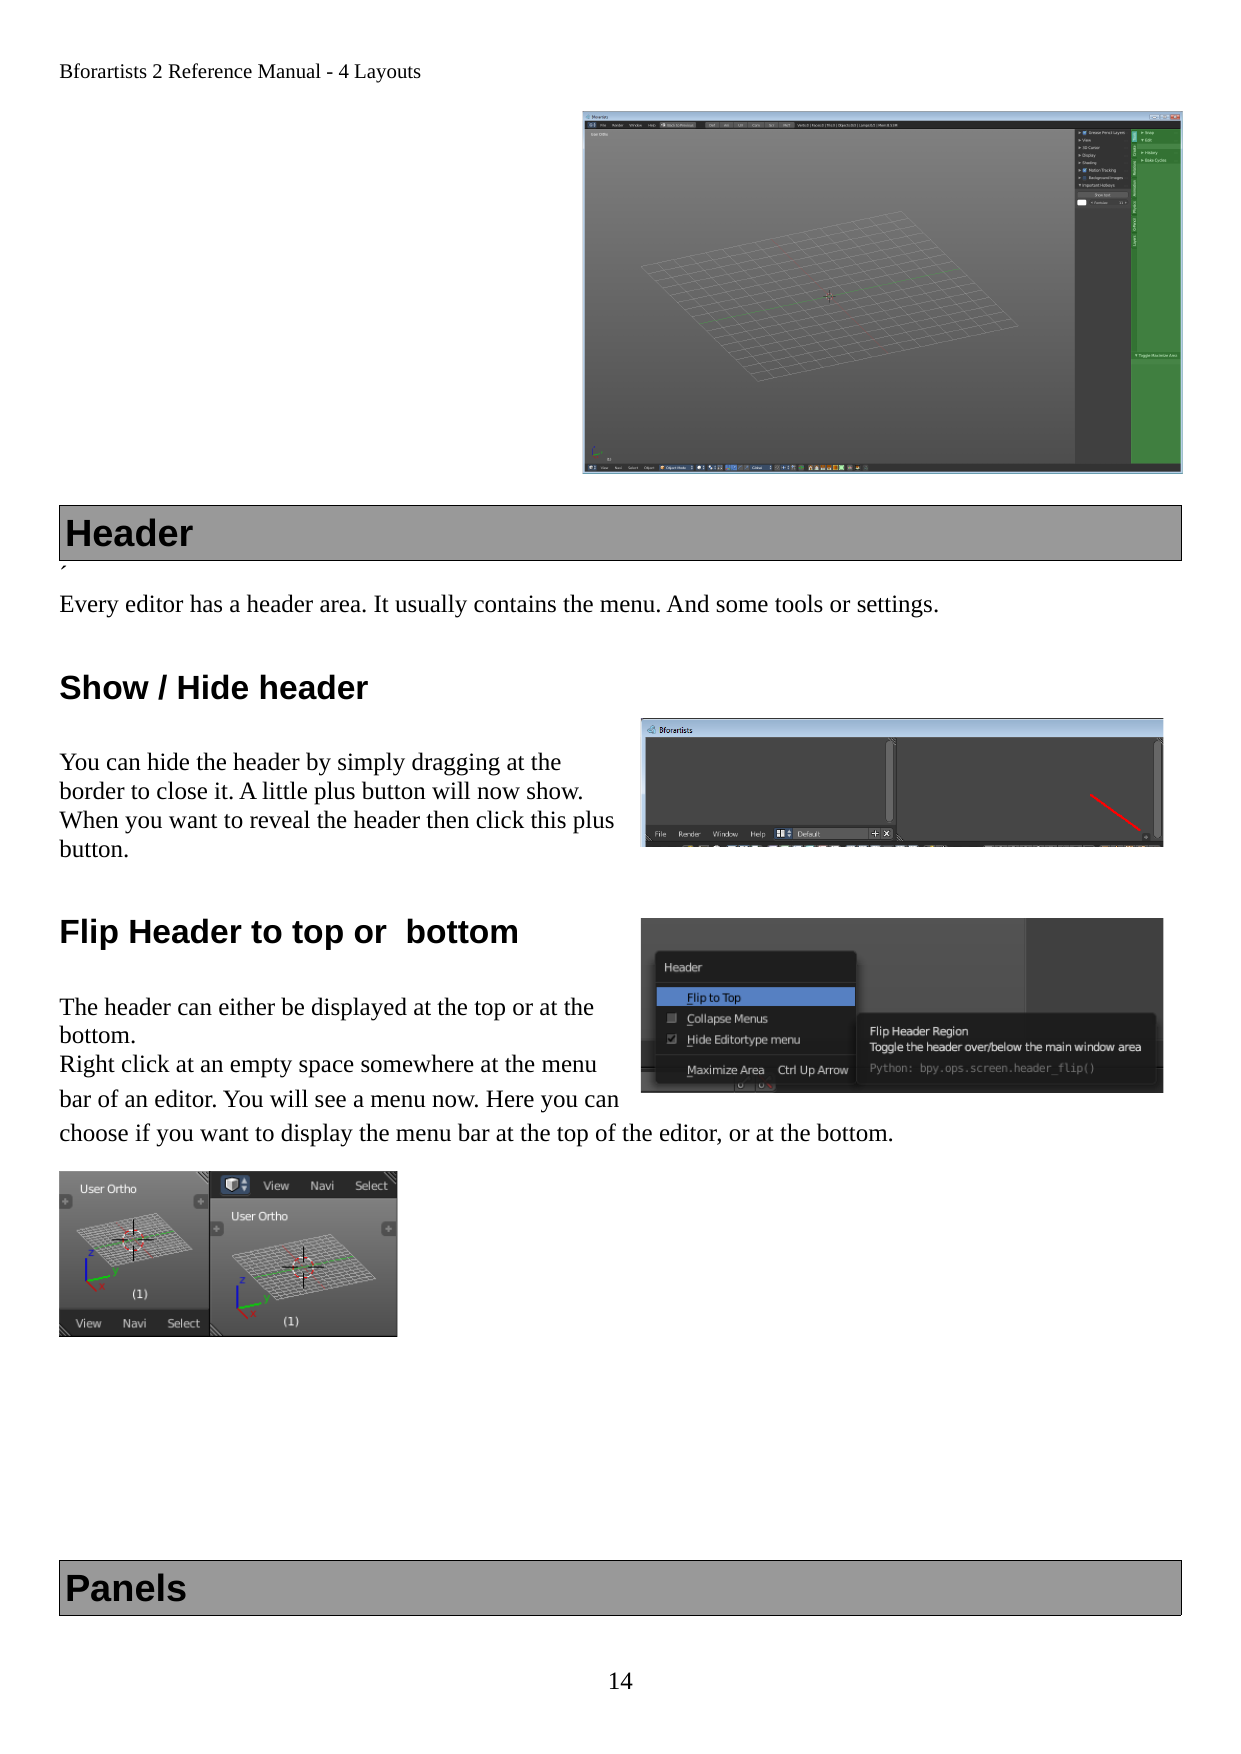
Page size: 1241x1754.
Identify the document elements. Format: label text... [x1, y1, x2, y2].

text Right click at an empty space somewhere at the menu bar of an editor. You will see a menu now. Here you can choose if you want to display the menu bar at the top of the editor, or at the bottom. [59, 1049, 1181, 1147]
text Every editor has a header area. It usually contains the menu. And some tools or settings. [59, 589, 1181, 618]
text The header can either be displayed at the top or at the bottom. [59, 992, 640, 1049]
picture [59, 1171, 398, 1337]
text ´ [59, 561, 1181, 589]
picture [640, 918, 1164, 1093]
picture [582, 111, 1183, 474]
subtitle Flip Header to top or bottom [59, 912, 1181, 951]
table_header Header [60, 506, 1181, 560]
picture [640, 718, 1164, 847]
subtitle Show / Hide header [59, 667, 1181, 706]
text You can hide the header by simply dragging at the border to close it. A little plus button will now show. When you want to reveal the header then click this plus button. [59, 747, 1181, 862]
table_header Panels [60, 1561, 1181, 1615]
